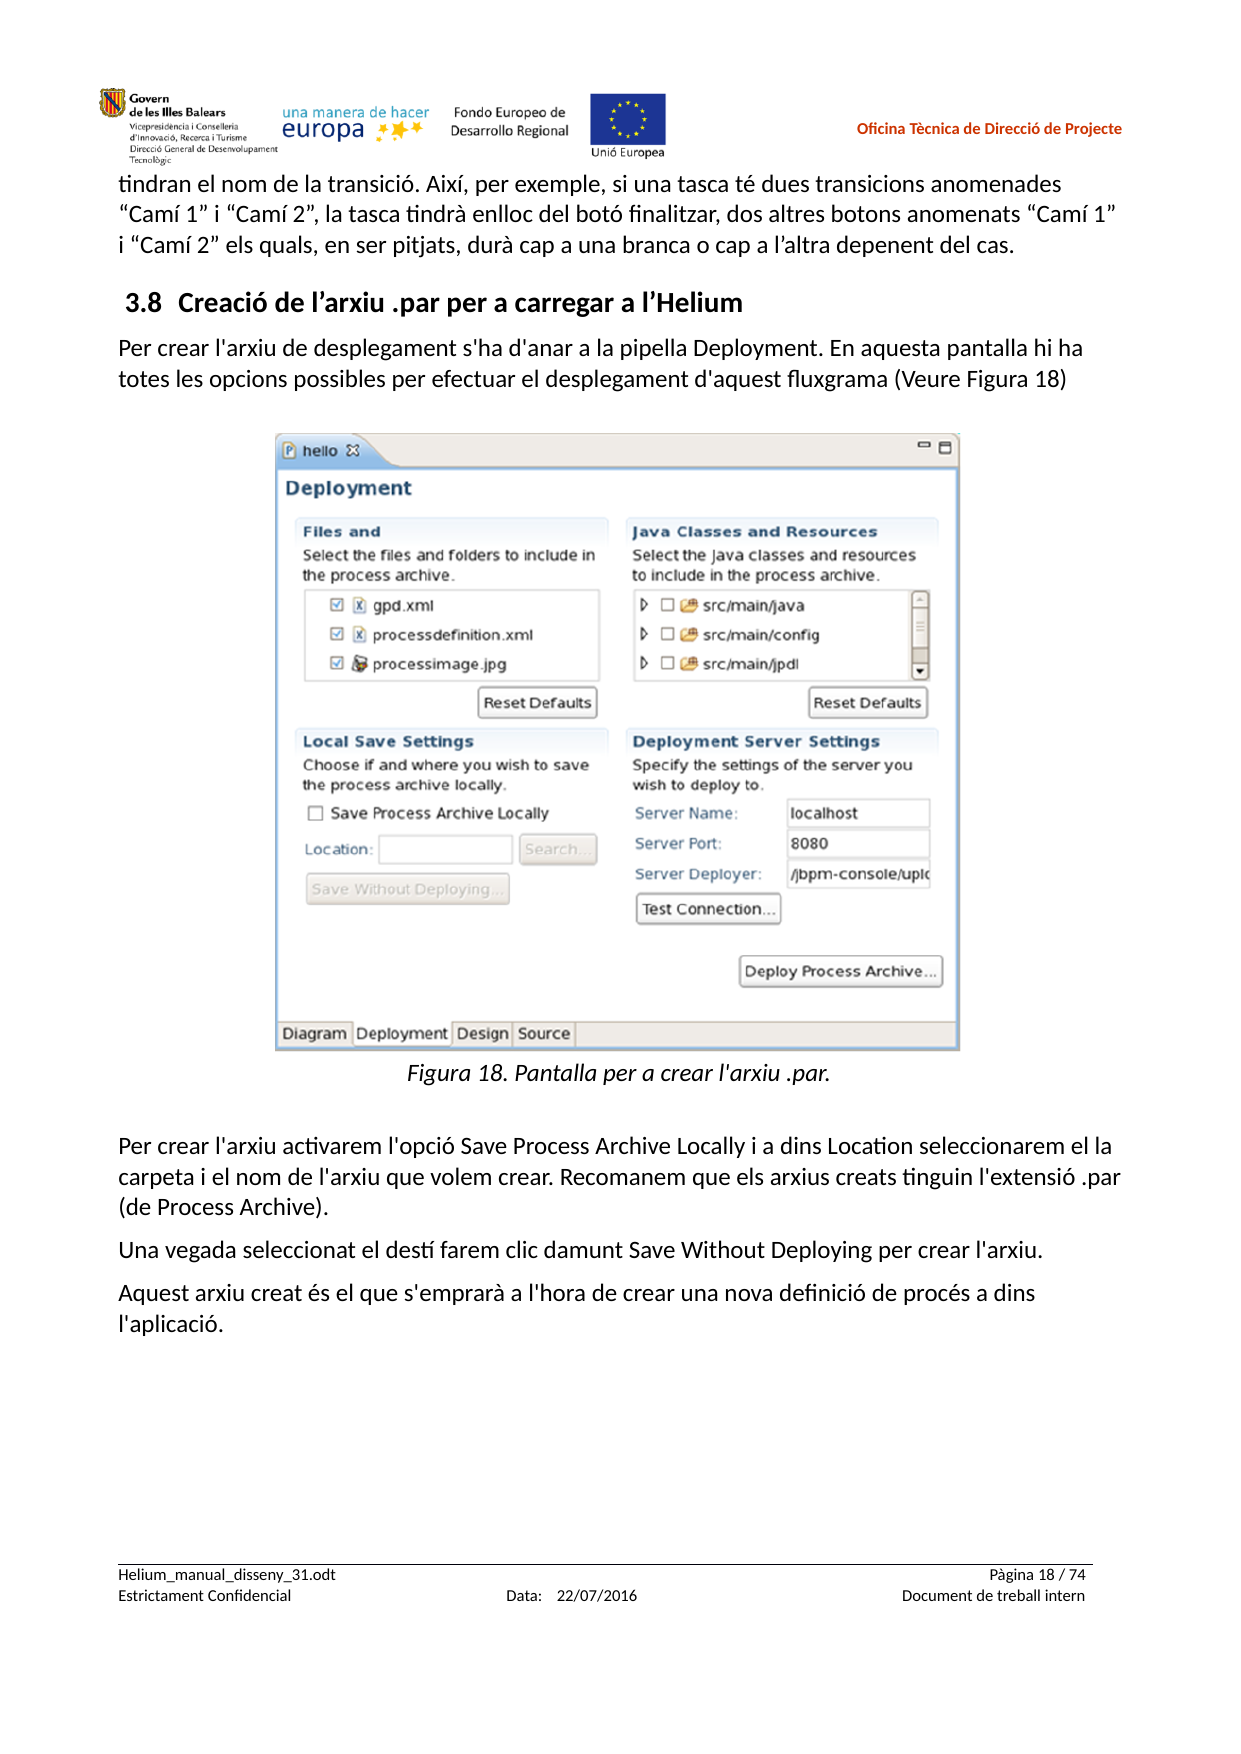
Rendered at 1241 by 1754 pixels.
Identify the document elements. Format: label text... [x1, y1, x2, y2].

text Figura 18. Pantalla per a crear l'arxiu .par. [274, 1027, 967, 1057]
subtitle Creació de l’arxiu .par per a carregar a l’Helium [118, 254, 1122, 289]
picture [273, 401, 967, 1027]
picture [99, 87, 668, 166]
text Si una tasca té més d’una transició aleshores la tasca passarà de tenir un únic botó per finalitzar la tasca (botó “Finalitzar”) a tenir-ne tants com transicions hi hagi a la tasca. A més, aquests botons tindran el nom de la transició. Així, per exemple, si una tasca té dues transicions anomenades “Camí 1” i “Camí 2”, la tasca tindrà enlloc del botó finalitzar, dos altres botons anomenats “Camí 1” i “Camí 2” els quals, en ser pitjats, durà cap a una branca o cap a l’altra depenent del cas. [118, 168, 1122, 229]
text Per crear l'arxiu de desplegament s'ha d'anar a la pipella Deployment. En aquesta pantalla hi ha totes les opcions possibles per efectuar el desplegament d'aquest fluxgrama (Veure Figura 18) [118, 302, 1122, 363]
text Per crear l'arxiu activarem l'opció Save Process Archive Locally i a dins Location seleccionarem el la carpeta i el nom de l'arxiu que volem crear. Recomanem que els arxius creats tinguin l'extensió .par (de Process Archive). [118, 1100, 1122, 1191]
text Aquest arxiu creat és el que s'emprarà a l'hora de crear una nova definició de procés a dins l'aplicació. [118, 1247, 1122, 1308]
text Una vegada seleccionat el destí farem clic damunt Save Without Deploying per crear l'arxiu. [118, 1204, 1122, 1234]
